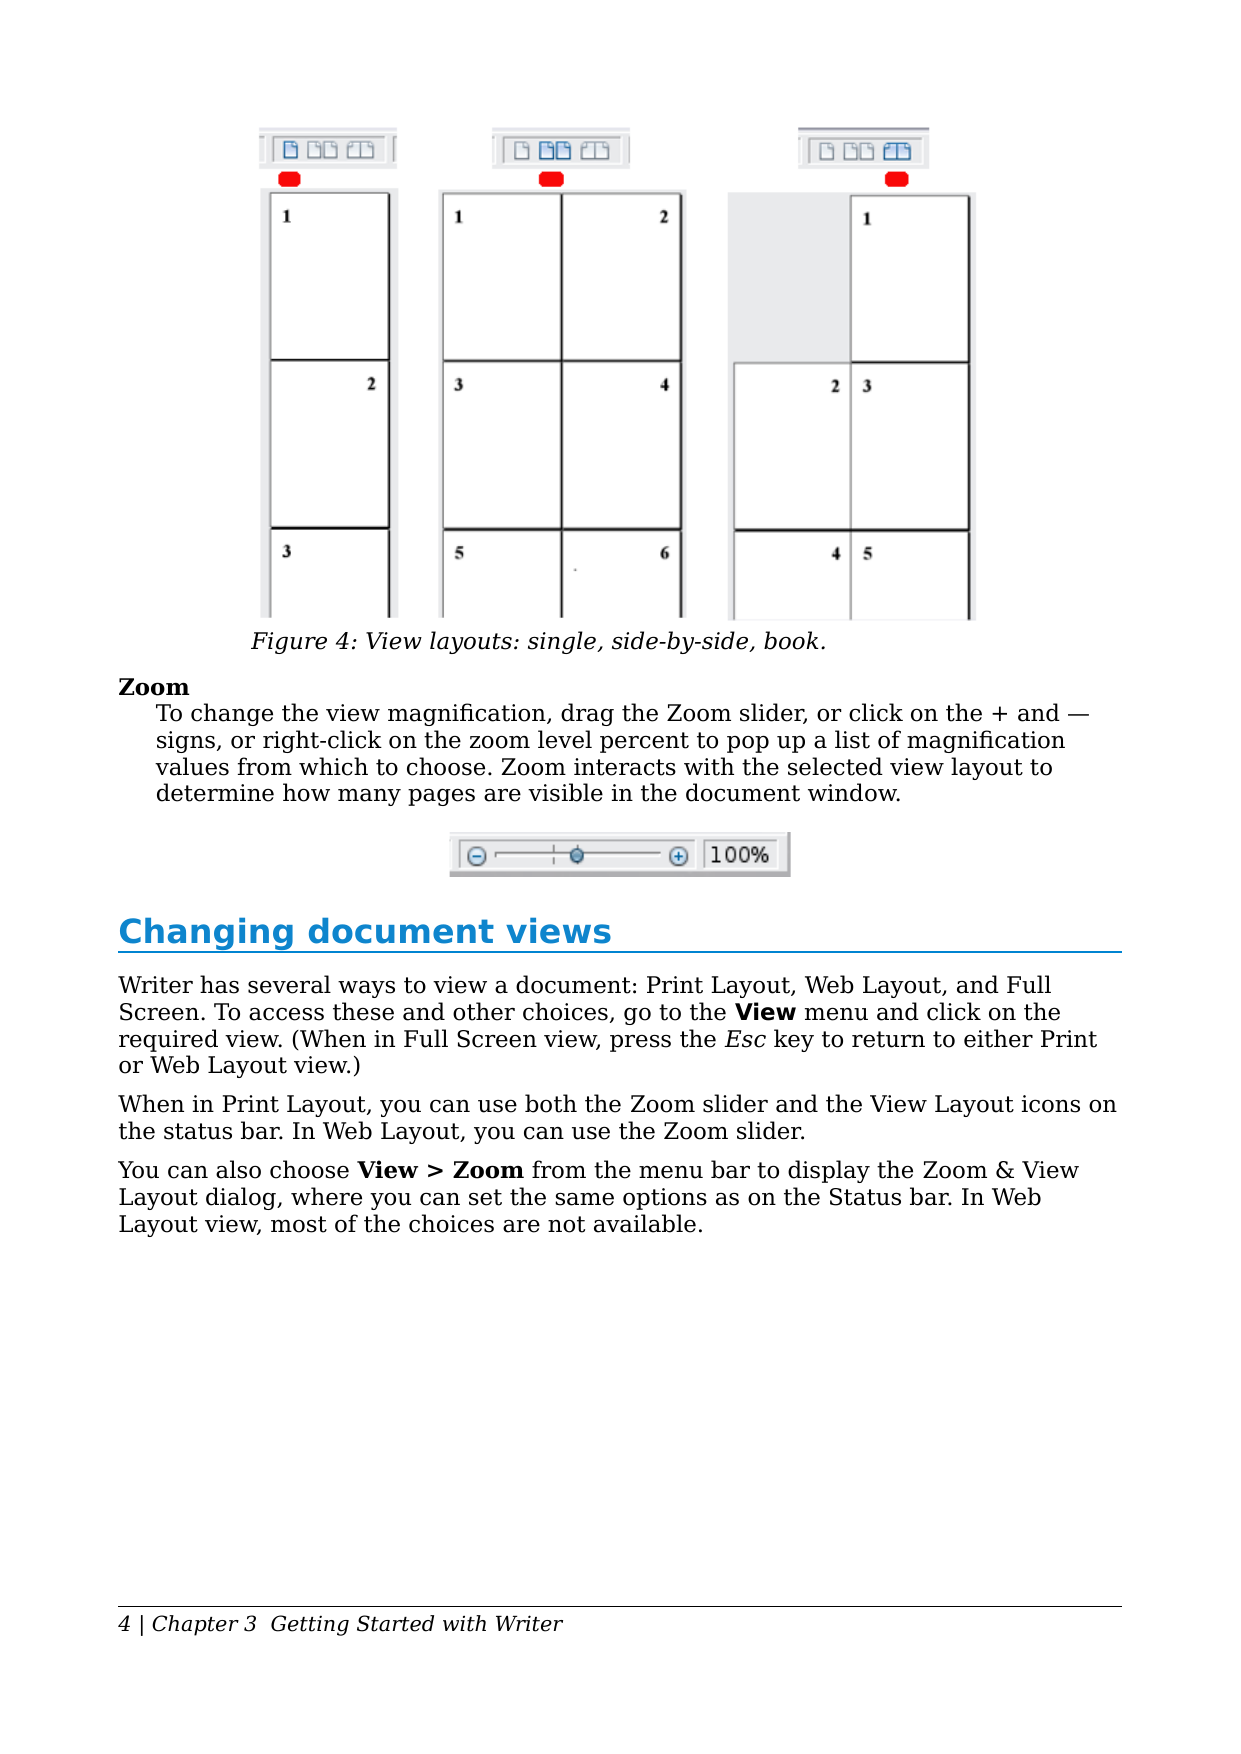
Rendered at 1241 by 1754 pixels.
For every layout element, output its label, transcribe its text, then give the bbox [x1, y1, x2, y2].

text You can also choose View > Zoom from the menu bar to display the Zoom & View Layout dialog, where you can set the same options as on the Status bar. In Web Layout view, most of the choices are not available. [118, 1157, 1122, 1238]
picture [251, 118, 990, 629]
text Writer has several ways to view a document: Print Layout, Web Layout, and Full Screen. To access these and other choices, go to the View menu and click on the required view. (When in Full Screen view, press the Esc key to return to either Print or Web Layout view.) [118, 972, 1122, 1079]
text Figure 4: View layouts: single, side-by-side, book. [251, 629, 989, 655]
text When in Print Layout, you can use both the Zoom slider and the View Layout icons on the status bar. In Web Layout, you can use the Zoom slider. [118, 1092, 1122, 1145]
subtitle Changing document views [118, 913, 1122, 951]
picture [449, 832, 791, 877]
text Zoom [118, 673, 1122, 700]
text To change the view magnification, drag the Zoom slider, or click on the + and — signs, or right-click on the zoom level percent to pop up a list of magnification values from which to choose. Zoom interacts with the selected view layout to determine how many pages are visible in the document window. [156, 700, 1122, 807]
